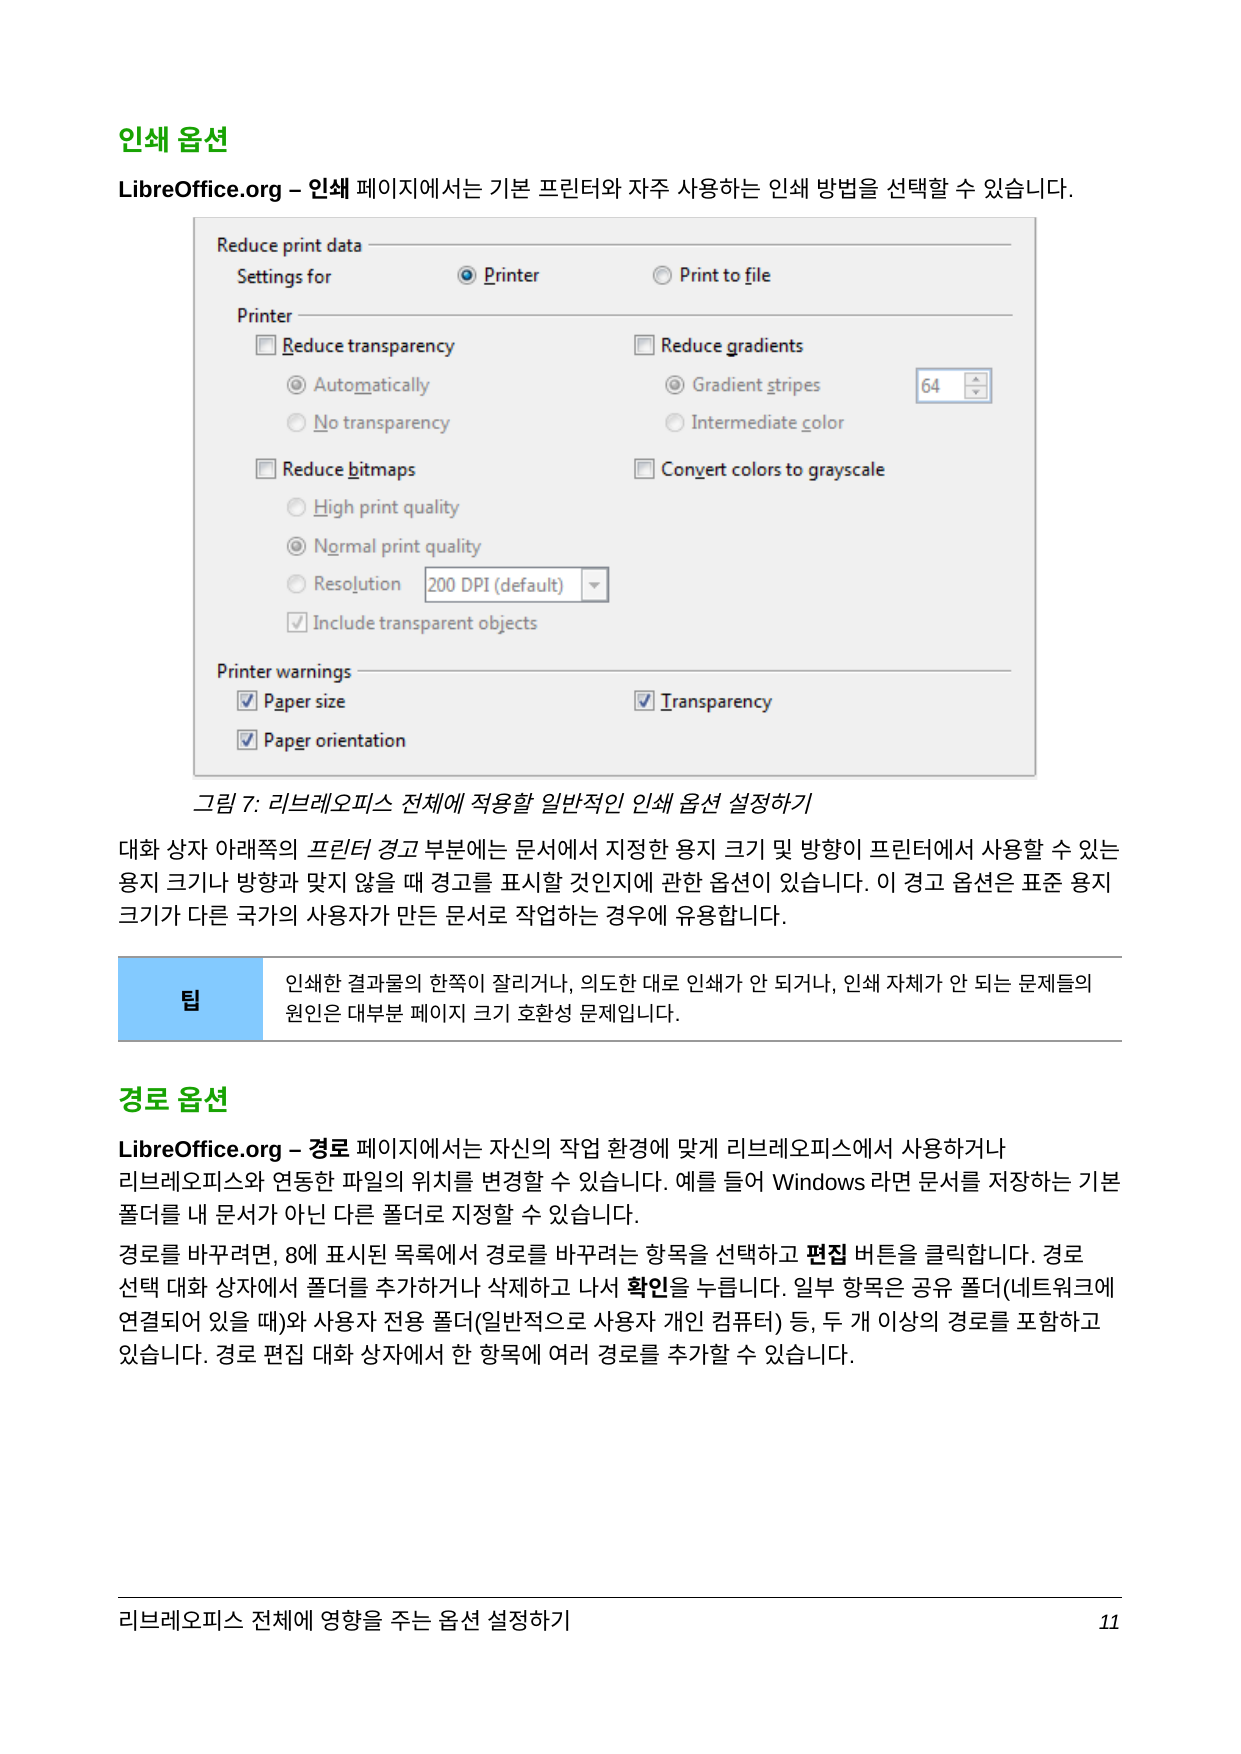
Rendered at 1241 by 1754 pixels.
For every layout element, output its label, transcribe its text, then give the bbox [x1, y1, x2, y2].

table_header 인쇄한 결과물의 한쪽이 잘리거나, 의도한 대로 인쇄가 안 되거나, 인쇄 자체가 안 되는 문제들의 원인은 대부분 페이지 크기 호환성 문제입니다. [264, 958, 1122, 1040]
text 그림 7: 리브레오피스 전체에 적용할 일반적인 인쇄 옵션 설정하기 [192, 786, 1048, 819]
table_header 팁 [118, 958, 263, 1040]
subtitle 인쇄 옵션 [118, 118, 1122, 159]
list LibreOffice.org – 경로 페이지에서는 자신의 작업 환경에 맞게 리브레오피스에서 사용하거나 리브레오피스와 연동한 파일의 위치를 변경할 수 있습니다. 예를 들어 Windows라면 문서를 저장하는 기본 폴더를 내 문서가 아닌 다른 폴더로 지정할 수 있습니다. [118, 1131, 1122, 1230]
picture [192, 217, 1038, 780]
subtitle 경로 옵션 [118, 1078, 1122, 1118]
text 경로를 바꾸려면, 그림 8에 표시된 목록에서 경로를 바꾸려는 항목을 선택하고 편집 버튼을 클릭합니다. 경로 선택 대화 상자에서 폴더를 추가하거나 삭제하고 나서 확인을 누릅니다. 일부 항목은 공유 폴더(네트워크에 연결되어 있을 때)와 사용자 전용 폴더(일반적으로 사용자 개인 컴퓨터) 등, 두 개 이상의 경로를 포함하고 있습니다. 경로 편집 대화 상자에서 한 항목에 여러 경로를 추가할 수 있습니다. [118, 1237, 1122, 1370]
text LibreOffice.org – 인쇄 페이지에서는 기본 프린터와 자주 사용하는 인쇄 방법을 선택할 수 있습니다. [118, 171, 1122, 204]
text 대화 상자 아래쪽의 프린터 경고 부분에는 문서에서 지정한 용지 크기 및 방향이 프린터에서 사용할 수 있는 용지 크기나 방향과 맞지 않을 때 경고를 표시할 것인지에 관한 옵션이 있습니다. 이 경고 옵션은 표준 용지 크기가 다른 국가의 사용자가 만든 문서로 작업하는 경우에 유용합니다. [118, 832, 1122, 931]
